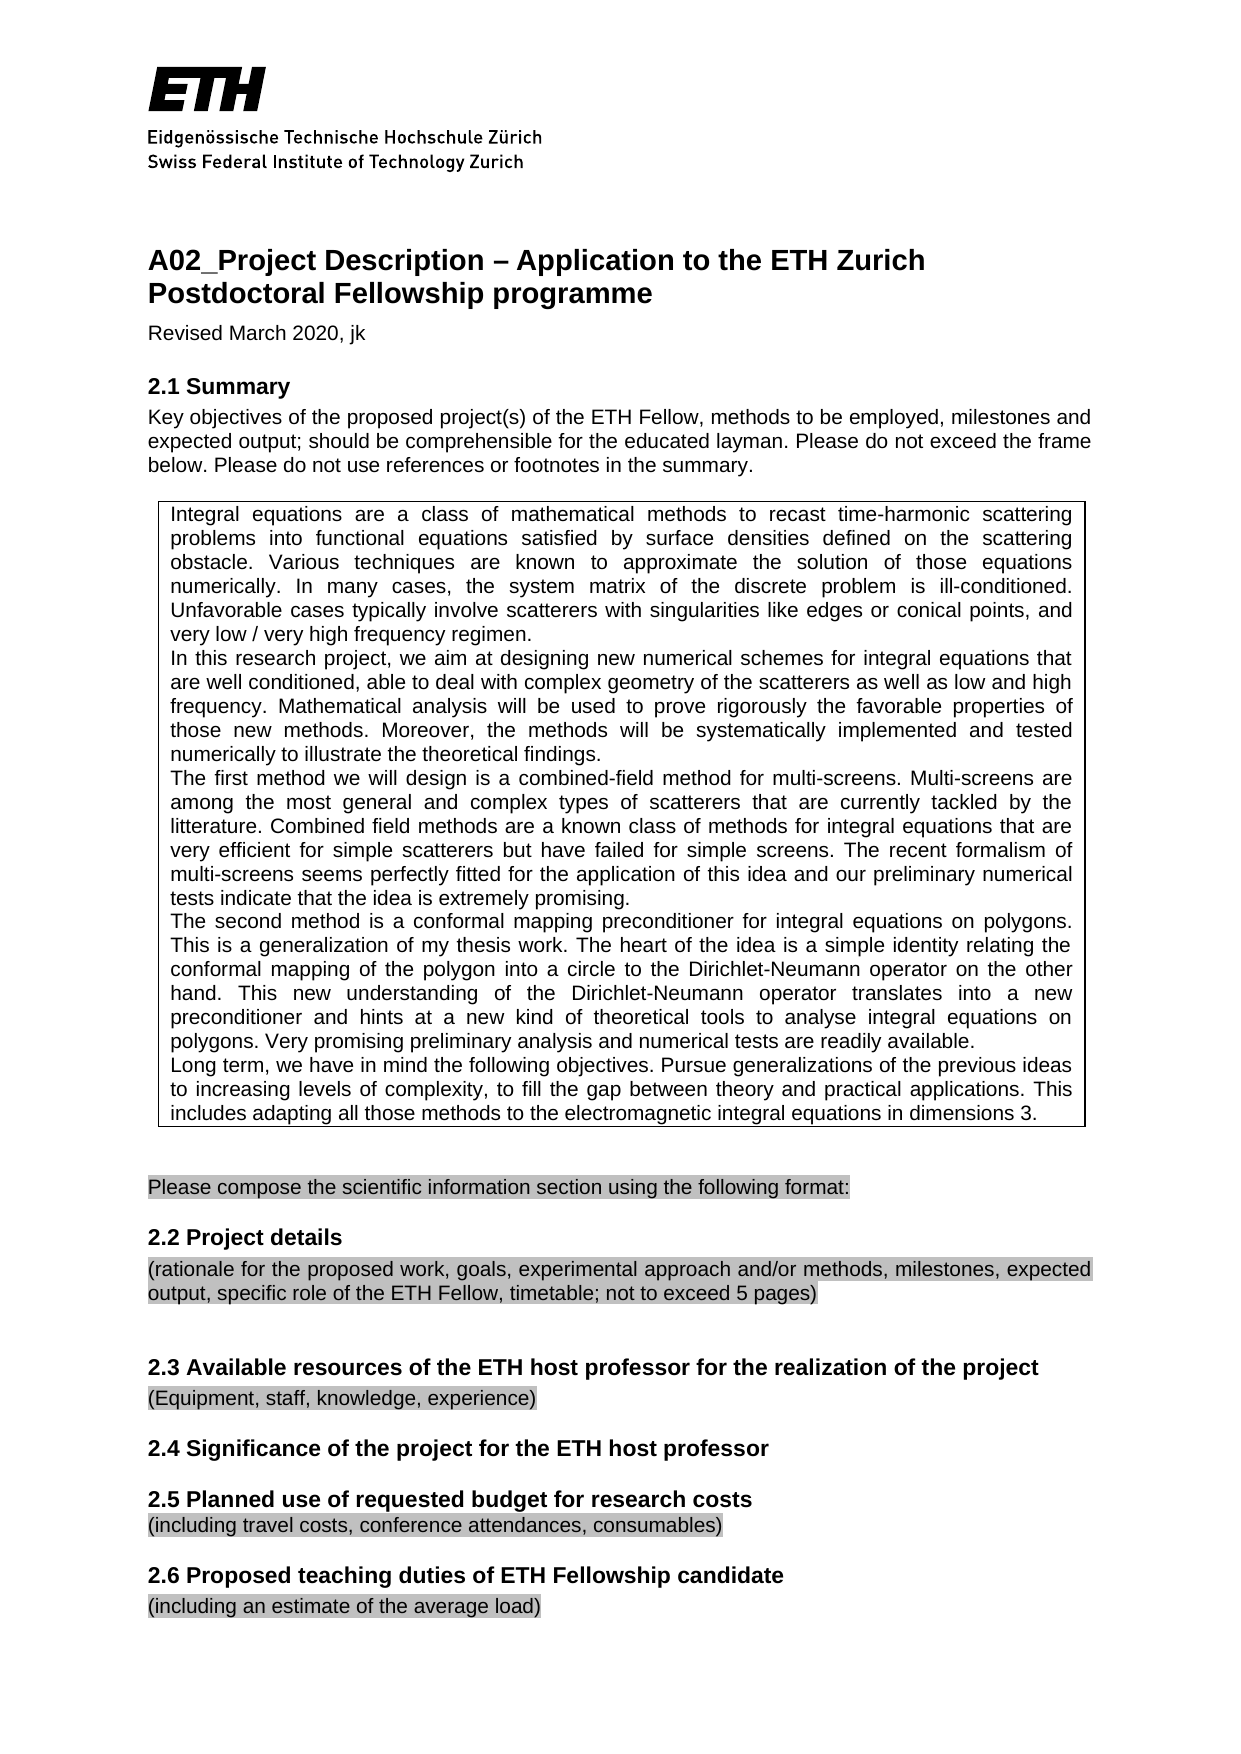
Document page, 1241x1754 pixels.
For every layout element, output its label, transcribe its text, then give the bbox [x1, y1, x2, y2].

subtitle 2.5 Planned use of requested budget for research costs (including travel costs, conference attendances, consumables) [148, 1486, 1093, 1537]
subtitle 2.1 Summary [148, 373, 1093, 399]
subtitle 2.2 Project details [148, 1224, 1093, 1250]
subtitle A02_Project Description – Application to the ETH Zurich Postdoctoral Fellowship programme [148, 243, 1093, 310]
text (Equipment, staff, knowledge, experience) [148, 1386, 1093, 1410]
subtitle 2.3 Available resources of the ETH host professor for the realization of the project [148, 1353, 1093, 1380]
text Key objectives of the proposed project(s) of the ETH Fellow, methods to be employed, milestones and expected output; should be comprehensible for the educated layman. Please do not exceed the frame below. Please do not use references or footnotes in the summary. [148, 405, 1093, 477]
text Revised March 2020, jk [148, 316, 1093, 344]
table_header Integral equations are a class of mathematical methods to recast time-harmonic scattering problems into functional equations satisfied by surface densities defined on the scattering obstacle. Various techniques are known to approximate the solution of those equations numerically. In many cases, the system matrix of the discrete problem is ill-conditioned. Unfavorable cases typically involve scatterers with singularities like edges or conical points, and very low / very high frequency regimen. In this research project, we aim at designing new numerical schemes for integral equations that are well conditioned, able to deal with complex geometry of the scatterers as well as low and high frequency. Mathematical analysis will be used to prove rigorously the favorable properties of those new methods. Moreover, the methods will be systematically implemented and tested numerically to illustrate the theoretical findings. The first method we will design is a combined-field method for multi-screens. Multi-screens are among the most general and complex types of scatterers that are currently tackled by the litterature. Combined field methods are a known class of methods for integral equations that are very efficient for simple scatterers but have failed for simple screens. The recent formalism of multi-screens seems perfectly fitted for the application of this idea and our preliminary numerical tests indicate that the idea is extremely promising. The second method is a conformal mapping preconditioner for integral equations on polygons. This is a generalization of my thesis work. The heart of the idea is a simple identity relating the conformal mapping of the polygon into a circle to the Dirichlet-Neumann operator on the other hand. This new understanding of the Dirichlet-Neumann operator translates into a new preconditioner and hints at a new kind of theoretical tools to analyse integral equations on polygons. Very promising preliminary analysis and numerical tests are readily available. Long term, we have in mind the following objectives. Pursue generalizations of the previous ideas to increasing levels of complexity, to fill the gap between theory and practical applications. This includes adapting all those methods to the electromagnetic integral equations in dimensions 3. [159, 502, 1084, 1126]
text (including an estimate of the average load) [148, 1594, 1093, 1618]
subtitle 2.4 Significance of the project for the ETH host professor [148, 1435, 1093, 1461]
text Please compose the scientific information section using the following format: [148, 1175, 1093, 1199]
text (rationale for the proposed work, goals, experimental approach and/or methods, milestones, expected output, specific role of the ETH Fellow, timetable; not to exceed 5 pages) [148, 1257, 1093, 1304]
subtitle 2.6 Proposed teaching duties of ETH Fellowship candidate [148, 1562, 1093, 1588]
